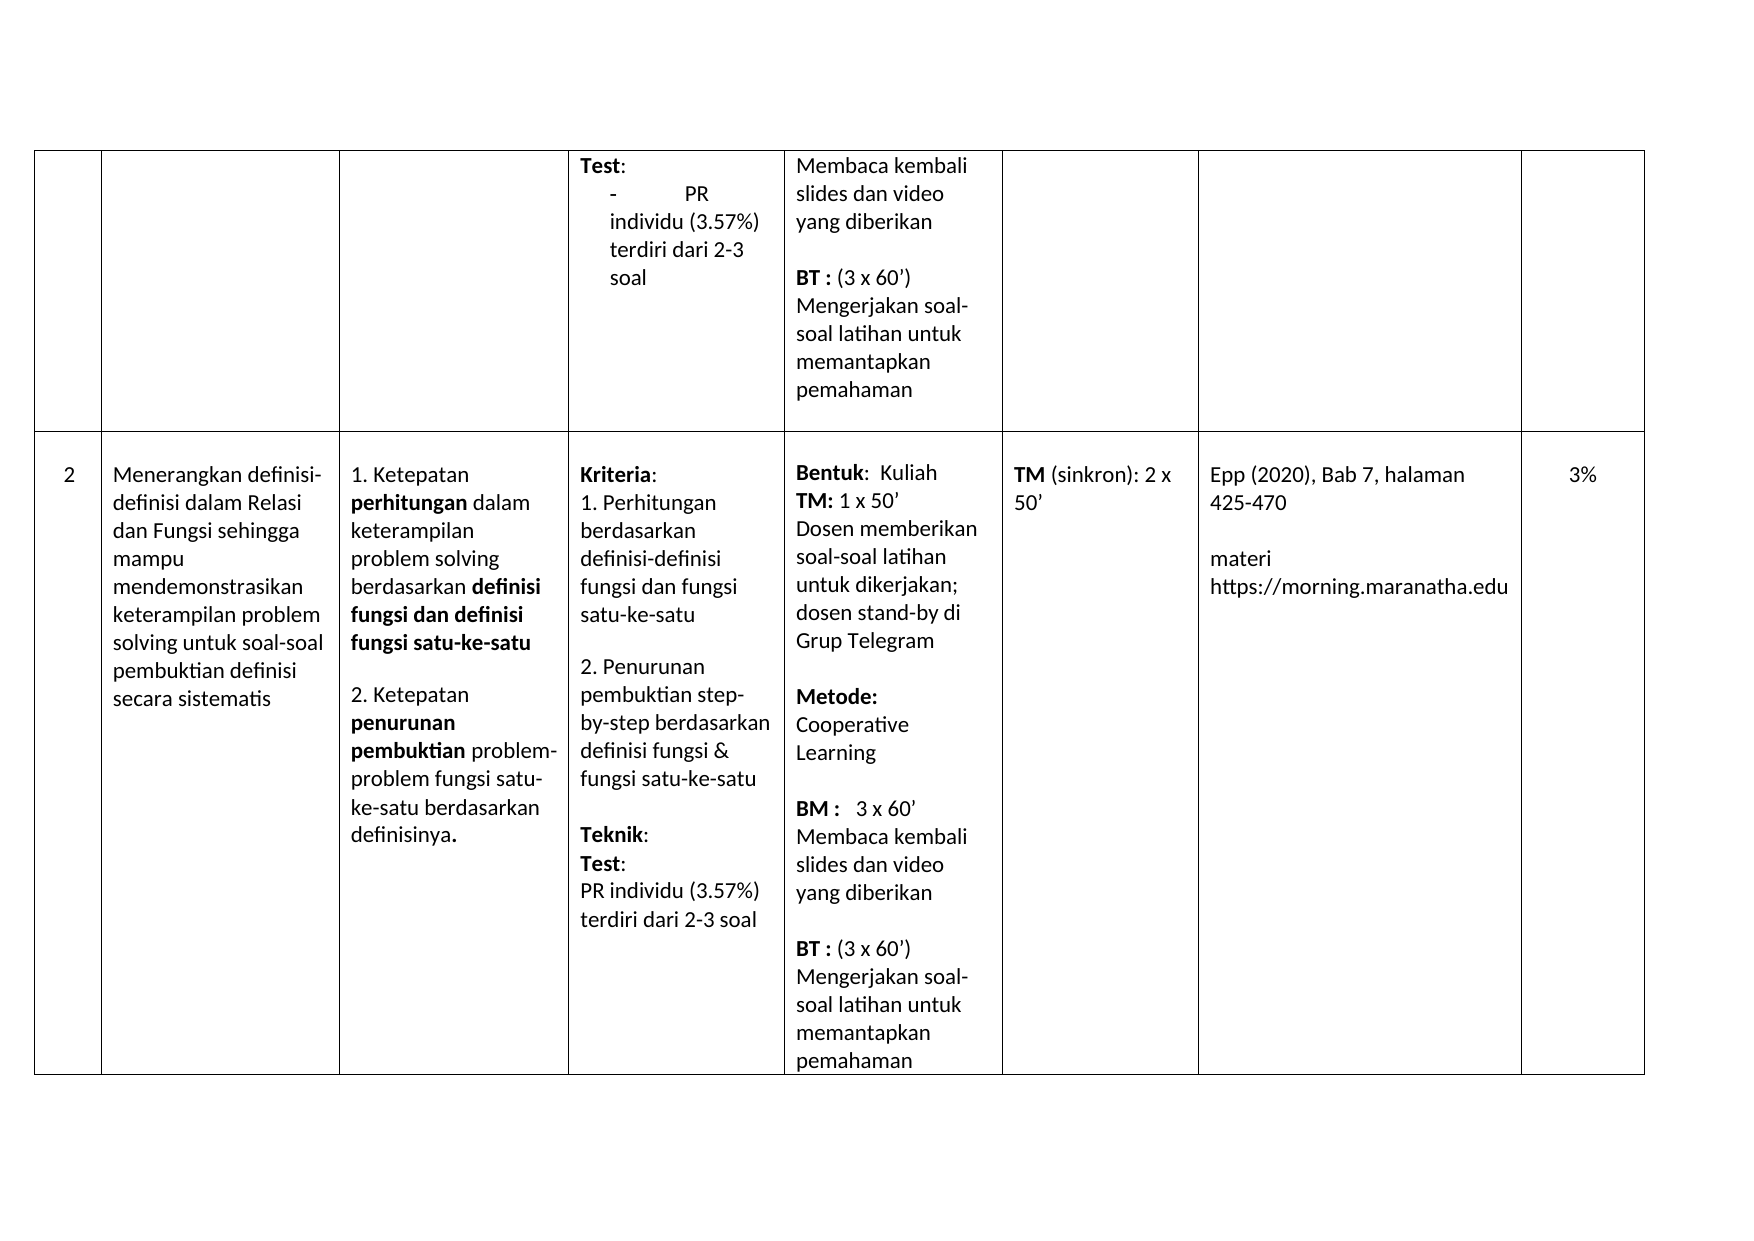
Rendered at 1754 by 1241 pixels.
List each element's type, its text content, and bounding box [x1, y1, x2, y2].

table_cell [1522, 151, 1644, 431]
table_cell [1199, 151, 1521, 431]
table_cell 1. Ketepatan perhitungan dalam keterampilan problem solving berdasarkan definisi fungsi dan definisi fungsi satu-ke-satu 2. Ketepatan penurunan pembuktian problem-problem fungsi satu-ke-satu berdasarkan definisinya. [340, 432, 568, 1074]
table_cell Epp (2020), Bab 7, halaman 425-470 materi https://morning.maranatha.edu [1199, 432, 1521, 1074]
table_cell 3% [1522, 432, 1644, 1074]
table_cell Menerangkan definisi-definisi dalam Relasi dan Fungsi sehingga mampu mendemonstrasikan keterampilan problem solving untuk soal-soal pembuktian definisi secara sistematis [102, 432, 339, 1074]
table_cell Bentuk: Kuliah TM: 1 x 50’ Dosen memberikan soal-soal latihan untuk dikerjakan; dosen stand-by di Grup Telegram Metode: Cooperative Learning BM : 3 x 60’ Membaca kembali slides dan video yang diberikan BT : (3 x 60’) Mengerjakan soal-soal latihan untuk memantapkan pemahaman [785, 432, 1002, 1074]
table_cell Membaca kembali slides dan video yang diberikan BT : (3 x 60’) Mengerjakan soal-soal latihan untuk memantapkan pemahaman [785, 151, 1002, 431]
table_cell 2 [35, 432, 101, 1074]
table_cell [1003, 151, 1198, 431]
table_cell Test: PR individu (3.57%) terdiri dari 2-3 soal [569, 151, 784, 431]
table_cell Kriteria: 1. Perhitungan berdasarkan definisi-definisi fungsi dan fungsi satu-ke-satu 2. Penurunan pembuktian step-by-step berdasarkan definisi fungsi & fungsi satu-ke-satu Teknik: Test: PR individu (3.57%) terdiri dari 2-3 soal [569, 432, 784, 1074]
table_cell [35, 151, 101, 431]
table_cell [340, 151, 568, 431]
table_cell TM (sinkron): 2 x 50’ [1003, 432, 1198, 1074]
table_cell [102, 151, 339, 431]
